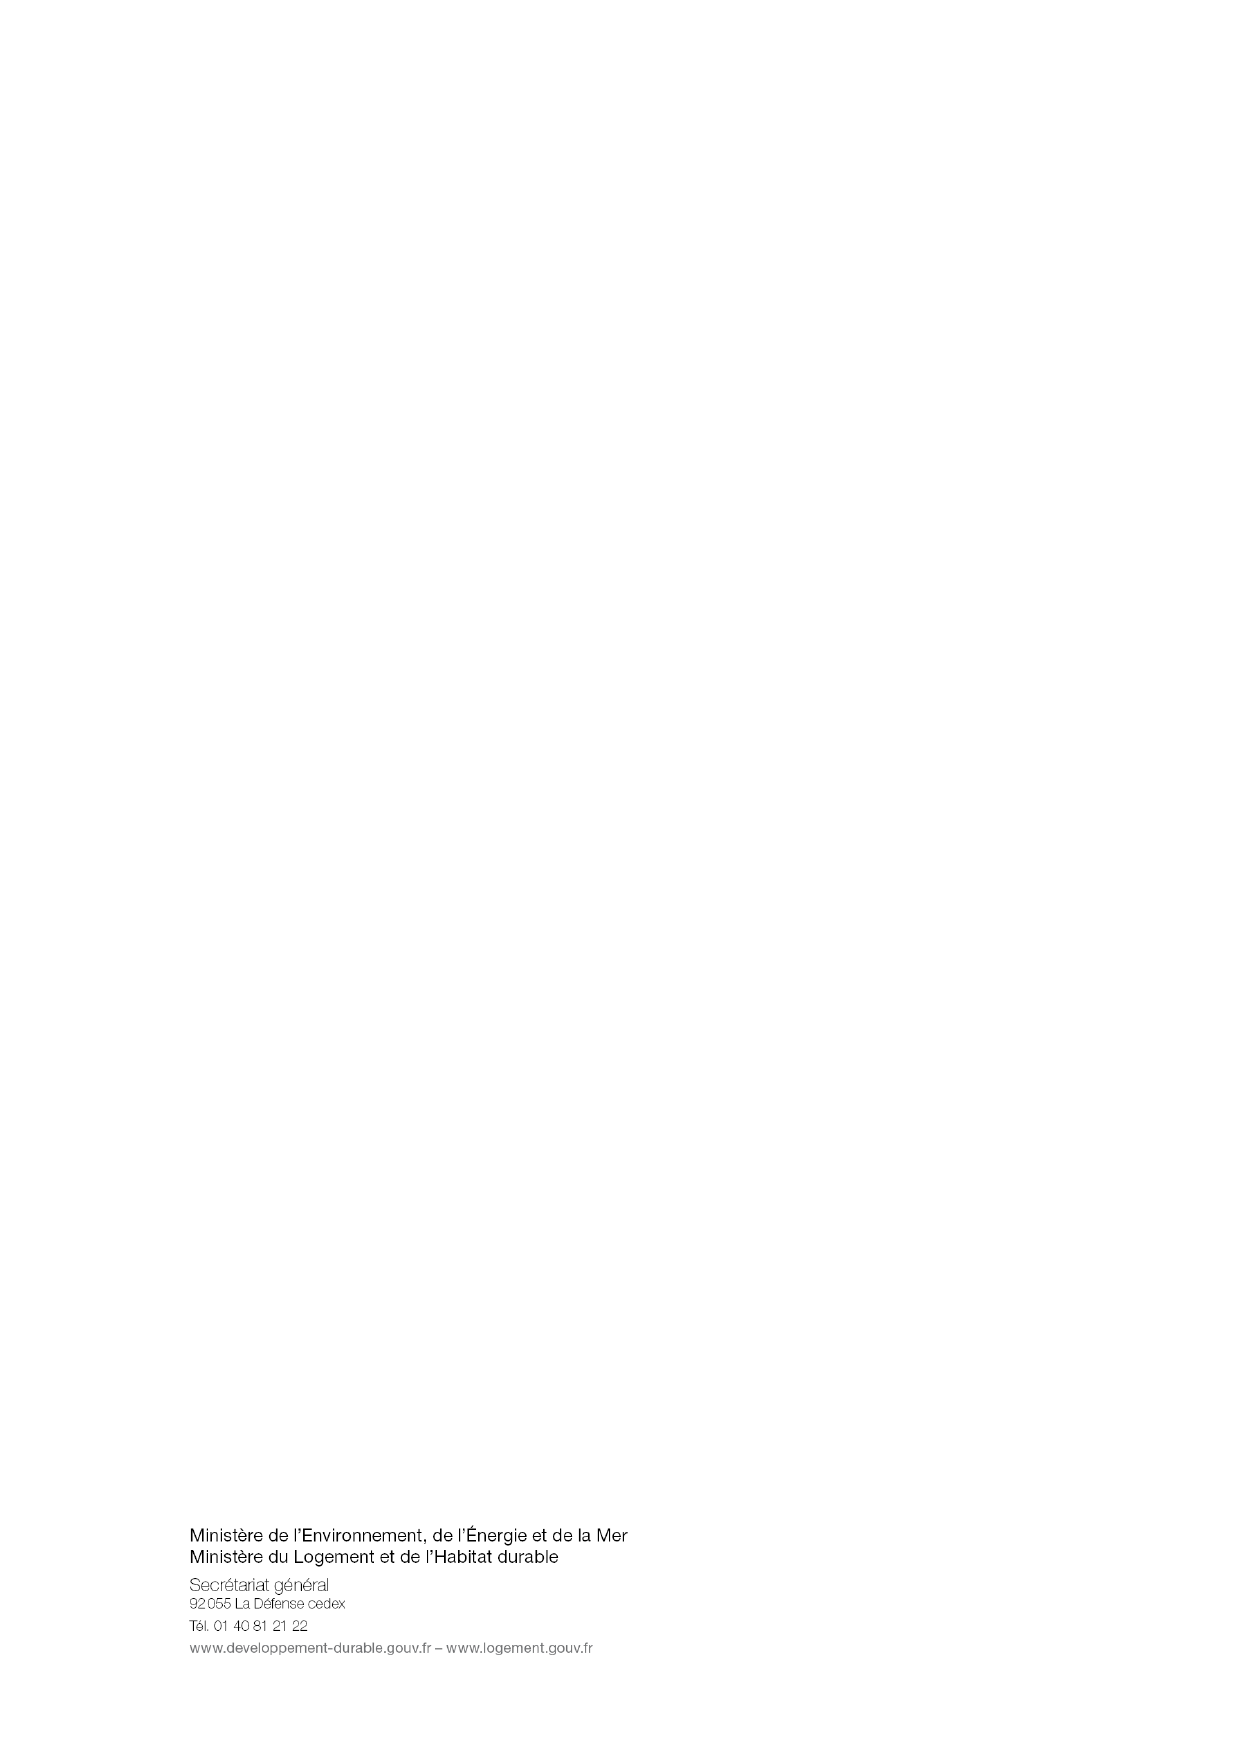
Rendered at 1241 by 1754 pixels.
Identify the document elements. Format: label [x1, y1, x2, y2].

table_header [60, 118, 1181, 1495]
picture [88, 250, 1152, 1754]
